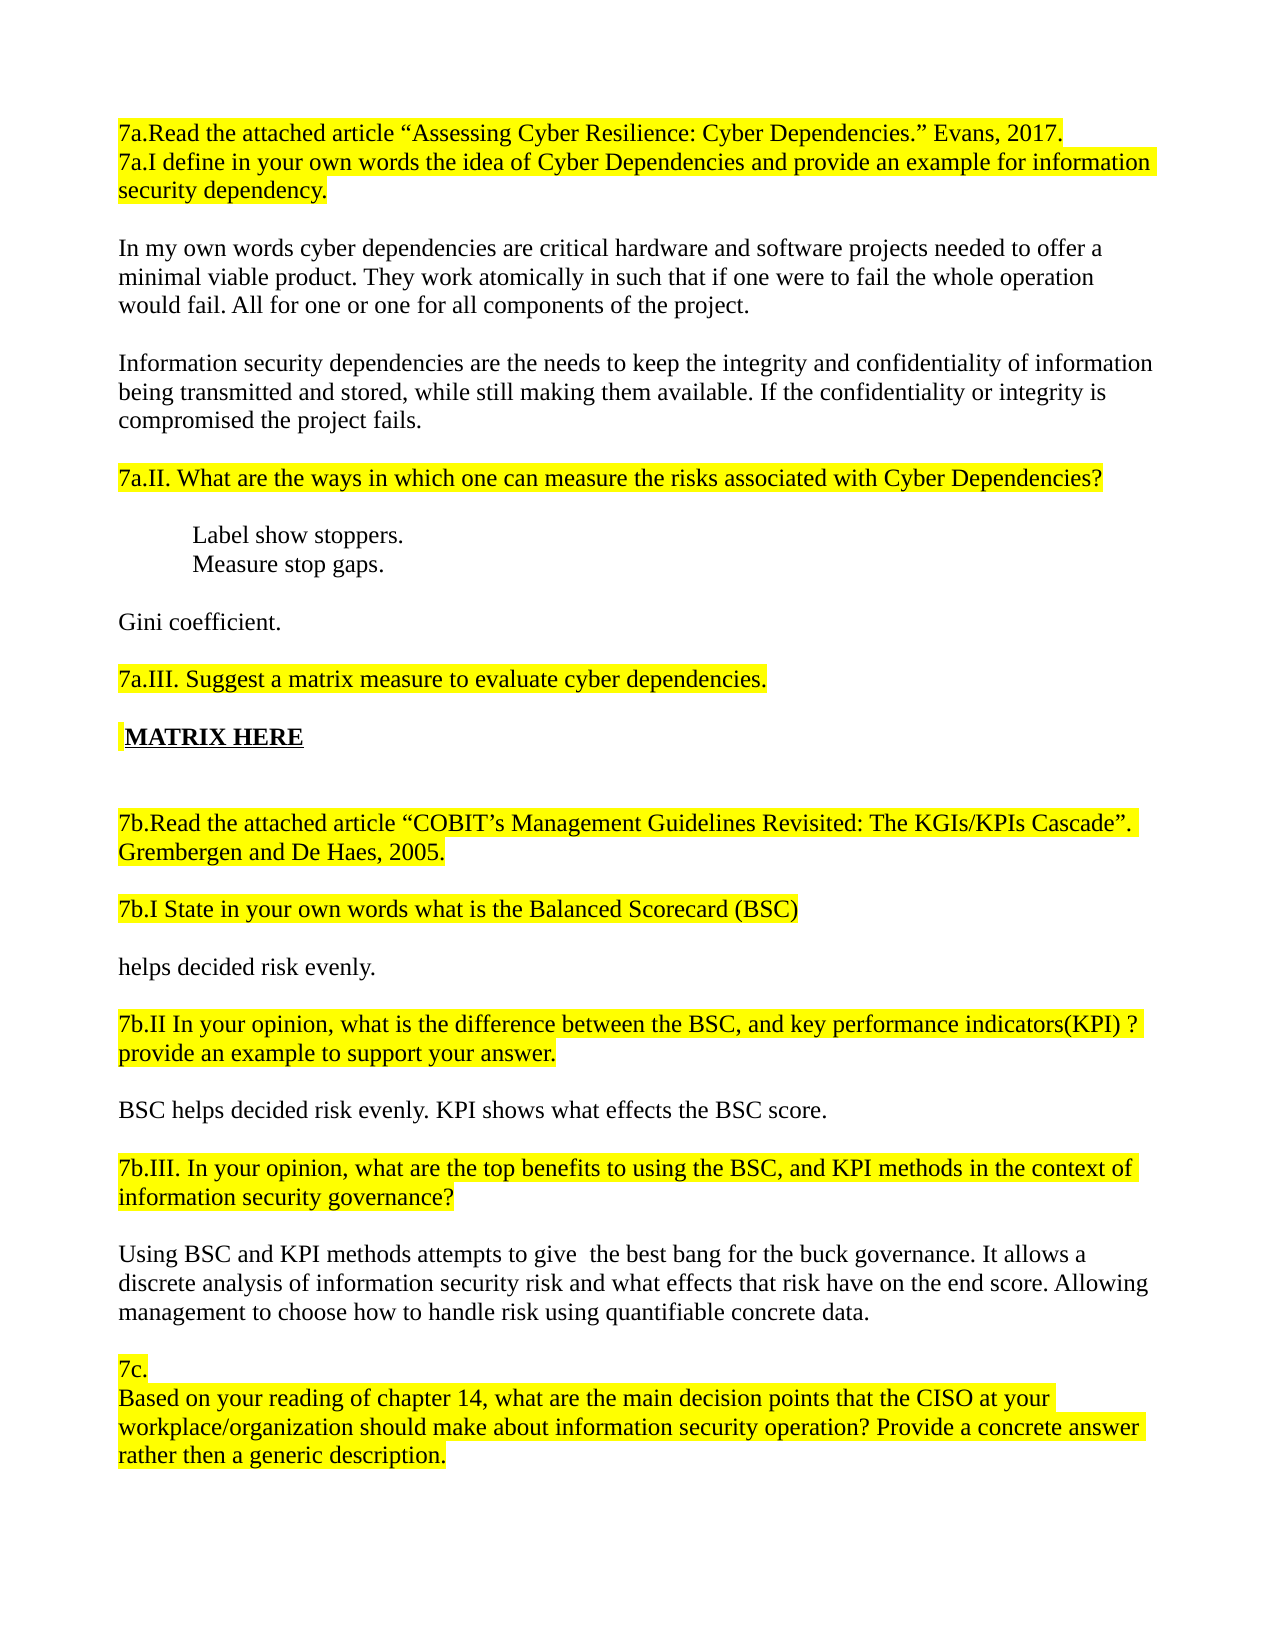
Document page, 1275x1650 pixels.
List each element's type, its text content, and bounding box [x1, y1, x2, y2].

text 7a.I define in your own words the idea of Cyber Dependencies and provide an example for information security dependency. [118, 147, 1157, 204]
text Label show stoppers. [118, 521, 1157, 549]
text 7a.III. Suggest a matrix measure to evaluate cyber dependencies. [118, 664, 1157, 693]
text 7c. [118, 1354, 1157, 1383]
text 7a.II. What are the ways in which one can measure the risks associated with Cyber Dependencies? [118, 463, 1157, 492]
text 7b.II In your opinion, what is the difference between the BSC, and key performance indicators(KPI) ? provide an example to support your answer. [118, 1009, 1157, 1067]
text 7b.III. In your opinion, what are the top benefits to using the BSC, and KPI methods in the context of information security governance? [118, 1153, 1157, 1211]
text Measure stop gaps. [118, 549, 1157, 578]
text Using BSC and KPI methods attempts to give the best bang for the buck governance. It allows a discrete analysis of information security risk and what effects that risk have on the end score. Allowing management to choose how to handle risk using quantifiable concrete data. [118, 1239, 1157, 1326]
text In my own words cyber dependencies are critical hardware and software projects needed to offer a minimal viable product. They work atomically in such that if one were to fail the whole operation would fail. All for one or one for all components of the project. [118, 233, 1157, 319]
text 7b.I State in your own words what is the Balanced Scorecard (BSC) [118, 894, 1157, 923]
text 7a.Read the attached article “Assessing Cyber Resilience: Cyber Dependencies.” Evans, 2017. [118, 118, 1157, 147]
text Based on your reading of chapter 14, what are the main decision points that the CISO at your workplace/organization should make about information security operation? Provide a concrete answer rather then a generic description. [118, 1383, 1157, 1469]
text 7b.Read the attached article “COBIT’s Management Guidelines Revisited: The KGIs/KPIs Cascade”. Grembergen and De Haes, 2005. [118, 808, 1157, 866]
text MATRIX HERE [118, 722, 1157, 751]
text BSC helps decided risk evenly. KPI shows what effects the BSC score. [118, 1096, 1157, 1124]
text Gini coefficient. [118, 607, 1157, 636]
text Information security dependencies are the needs to keep the integrity and confidentiality of information being transmitted and stored, while still making them available. If the confidentiality or integrity is compromised the project fails. [118, 348, 1157, 434]
text helps decided risk evenly. [118, 952, 1157, 981]
